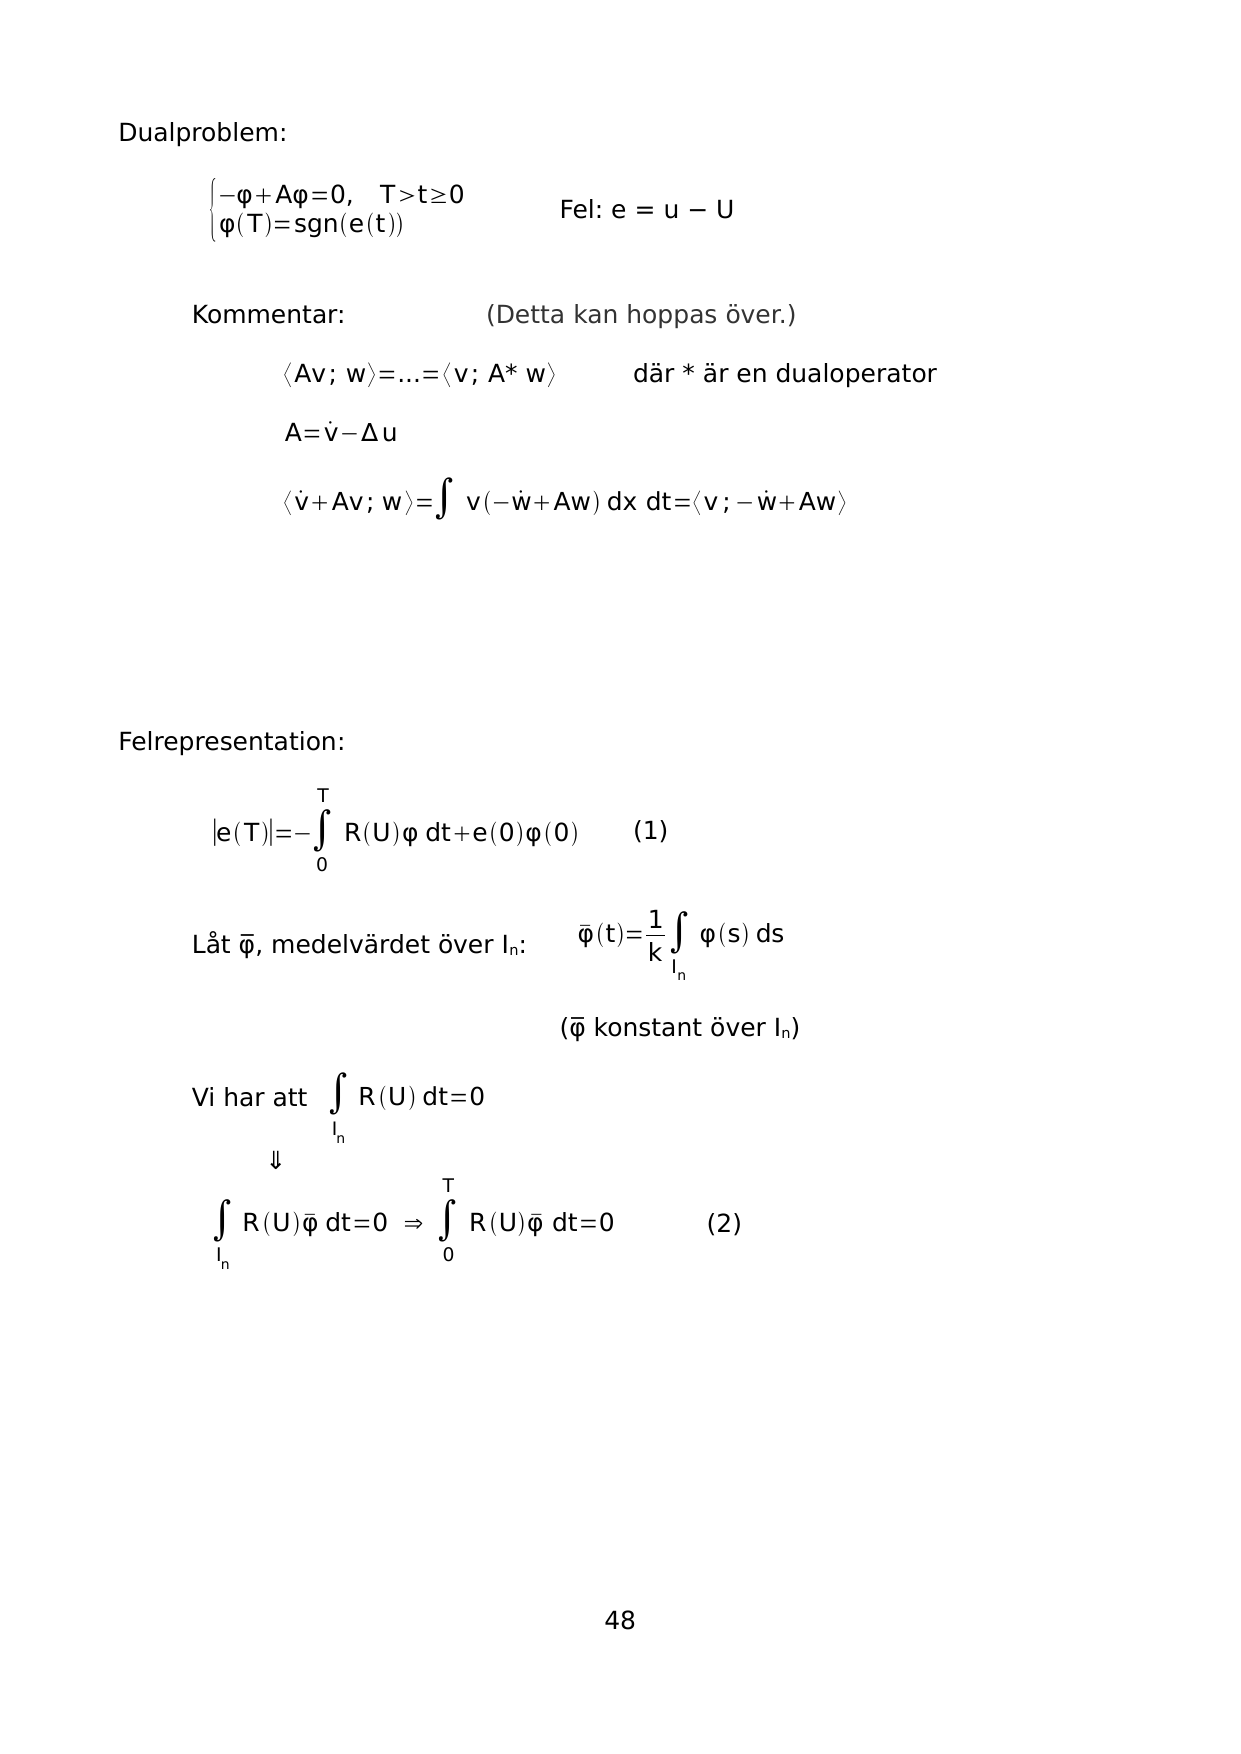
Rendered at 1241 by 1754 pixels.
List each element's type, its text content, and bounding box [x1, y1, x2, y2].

text Låt φ̅, medelvärdet över In: [118, 905, 1122, 984]
text ⇓ [118, 1146, 1122, 1176]
text Vi har att [118, 1072, 1122, 1146]
text Felrepresentation: [118, 727, 1122, 756]
text (φ̅ konstant över In) [118, 1013, 1122, 1042]
text Dualproblem: [118, 118, 1122, 147]
text Fel: e = u − U [118, 176, 1122, 242]
text Kommentar: (Detta kan hoppas över.) [118, 301, 1122, 330]
text där * är en dualoperator [118, 359, 1122, 389]
text (2) [118, 1176, 1122, 1272]
text (1) [118, 786, 1122, 876]
